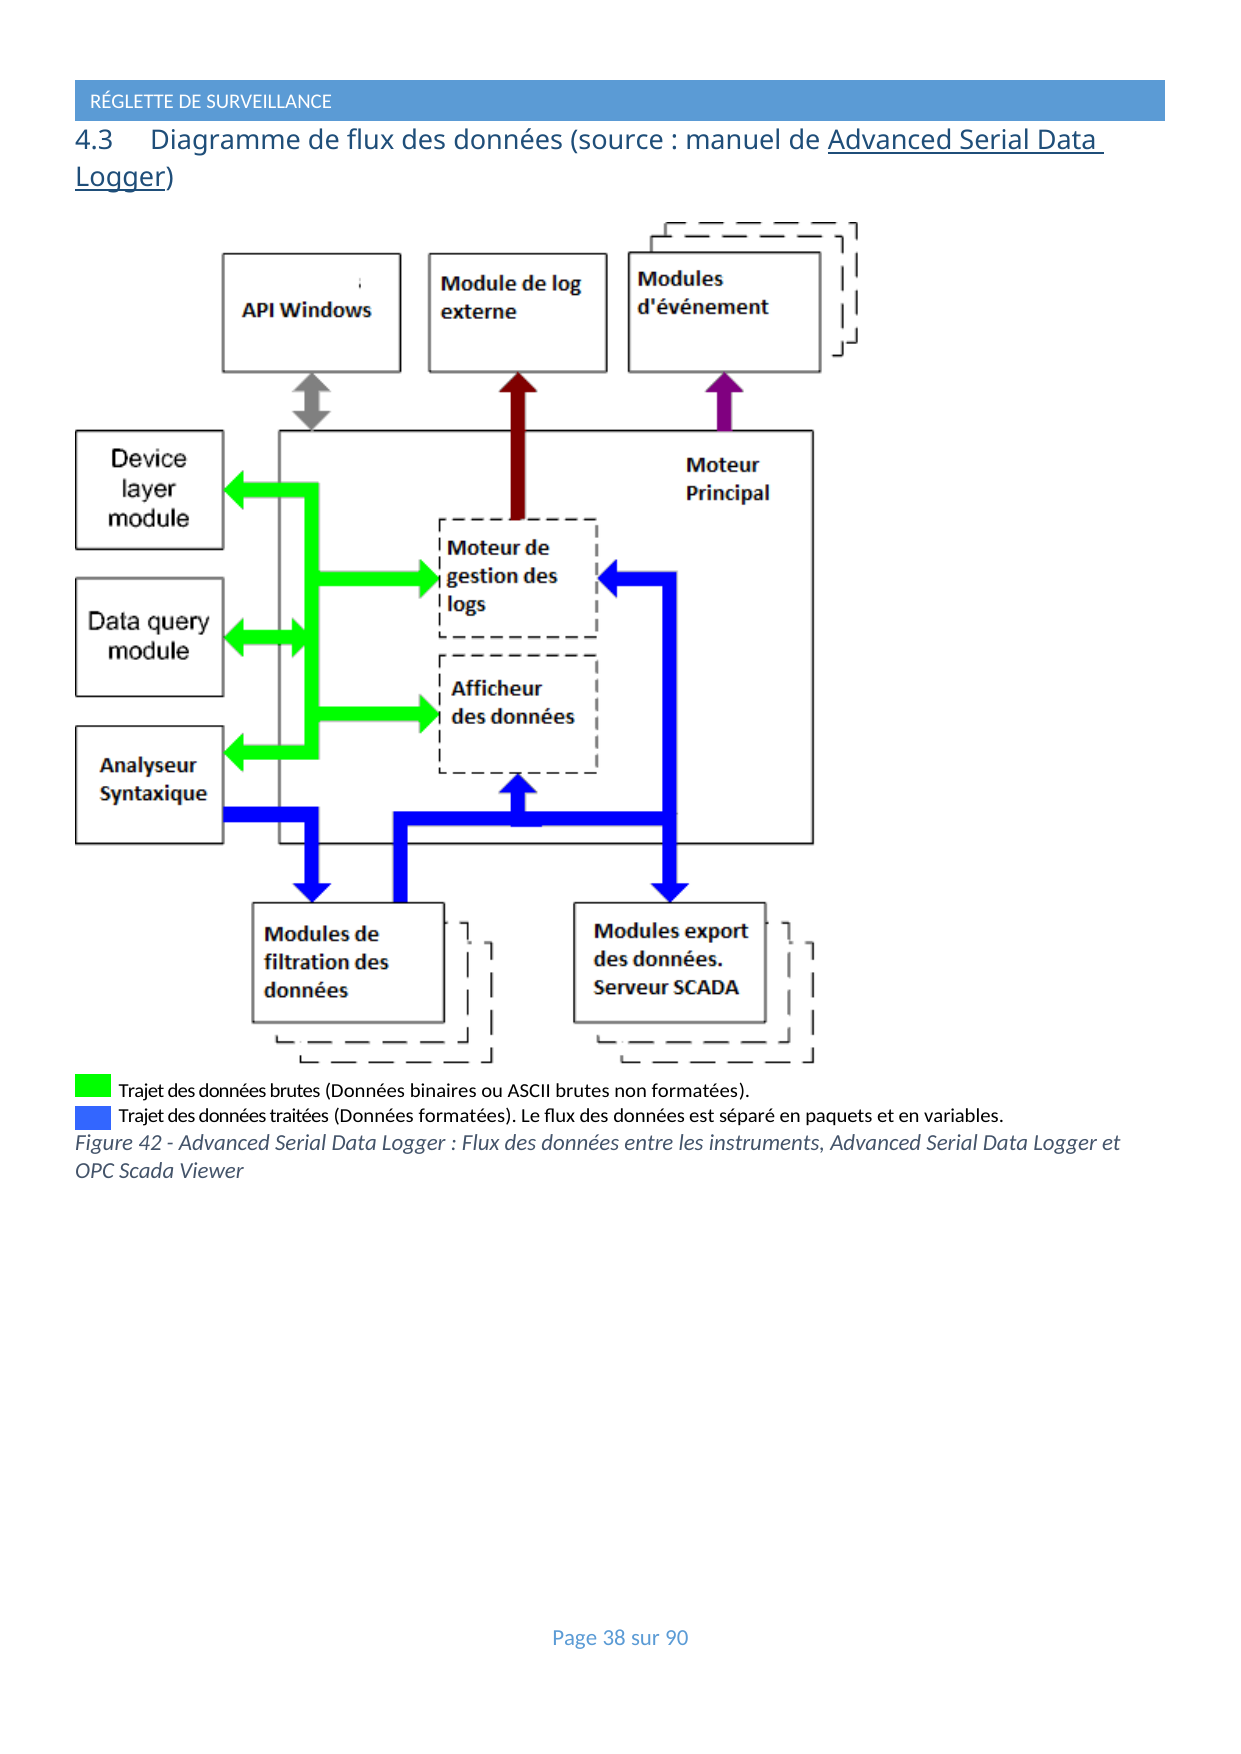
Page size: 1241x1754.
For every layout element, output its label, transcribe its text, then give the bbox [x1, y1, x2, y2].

text Trajet des données brutes (Données binaires ou ASCII brutes non formatées). [75, 1079, 1165, 1103]
text Figure 42 - Advanced Serial Data Logger : Flux des données entre les instruments, Advanced Serial Data Logger et OPC Scada Viewer [75, 1128, 1165, 1184]
text Trajet des données traitées (Données formatées). Le flux des données est séparé en paquets et en variables. [75, 1104, 1165, 1128]
subtitle 4.3 Diagramme de flux des données (source : manuel de Advanced Serial Data Logger) [75, 121, 1165, 194]
